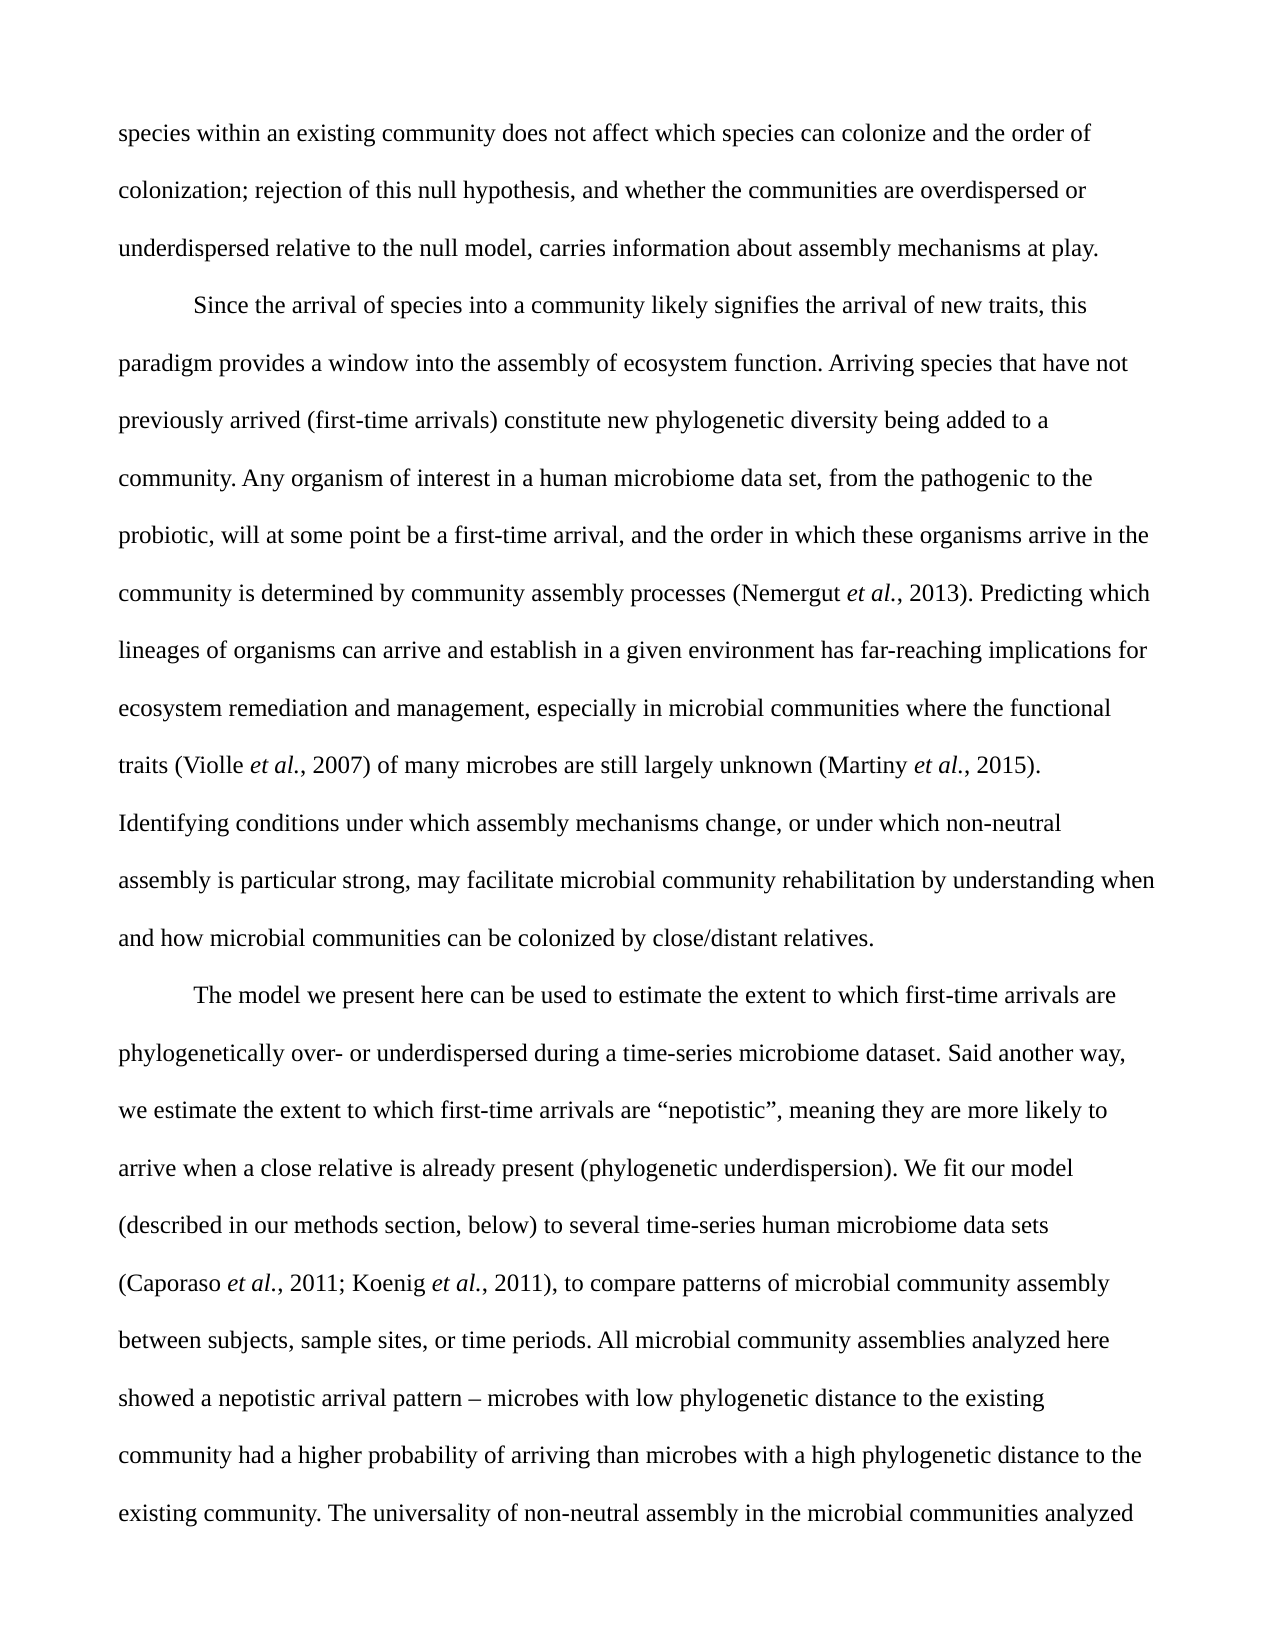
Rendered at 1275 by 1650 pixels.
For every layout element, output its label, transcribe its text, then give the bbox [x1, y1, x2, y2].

text Since the arrival of species into a community likely signifies the arrival of new traits, this paradigm provides a window into the assembly of ecosystem function. Arriving species that have not previously arrived (first-time arrivals) constitute new phylogenetic diversity being added to a community. Any organism of interest in a human microbiome data set, from the pathogenic to the probiotic, will at some point be a first-time arrival, and the order in which these organisms arrive in the community is determined by community assembly processes (Nemergut et al., 2013)⁠. Predicting which lineages of organisms can arrive and establish in a given environment has far-reaching implications for ecosystem remediation and management, especially in microbial communities where the functional traits (Violle et al., 2007)⁠ of many microbes are still largely unknown (Martiny et al., 2015)⁠. Identifying conditions under which assembly mechanisms change, or under which non-neutral assembly is particular strong, may facilitate microbial community rehabilitation by understanding when and how microbial communities can be colonized by close/distant relatives. [118, 291, 1157, 952]
text The model we present here can be used to estimate the extent to which first-time arrivals are phylogenetically over- or underdispersed during a time-series microbiome dataset. Said another way, we estimate the extent to which first-time arrivals are “nepotistic”, meaning they are more likely to arrive when a close relative is already present (phylogenetic underdispersion). We fit our model (described in our methods section, below) to several time-series human microbiome data sets (Caporaso et al., 2011; Koenig et al., 2011)⁠, to compare patterns of microbial community assembly between subjects, sample sites, or time periods. All microbial community assemblies analyzed here showed a nepotistic arrival pattern – microbes with low phylogenetic distance to the existing community had a higher probability of arriving than microbes with a high phylogenetic distance to the existing community. The universality of non-neutral assembly in the microbial communities analyzed [118, 981, 1157, 1527]
text species within an existing community does not affect which species can colonize and the order of colonization; rejection of this null hypothesis, and whether the communities are overdispersed or underdispersed relative to the null model, carries information about assembly mechanisms at play. [118, 118, 1157, 262]
